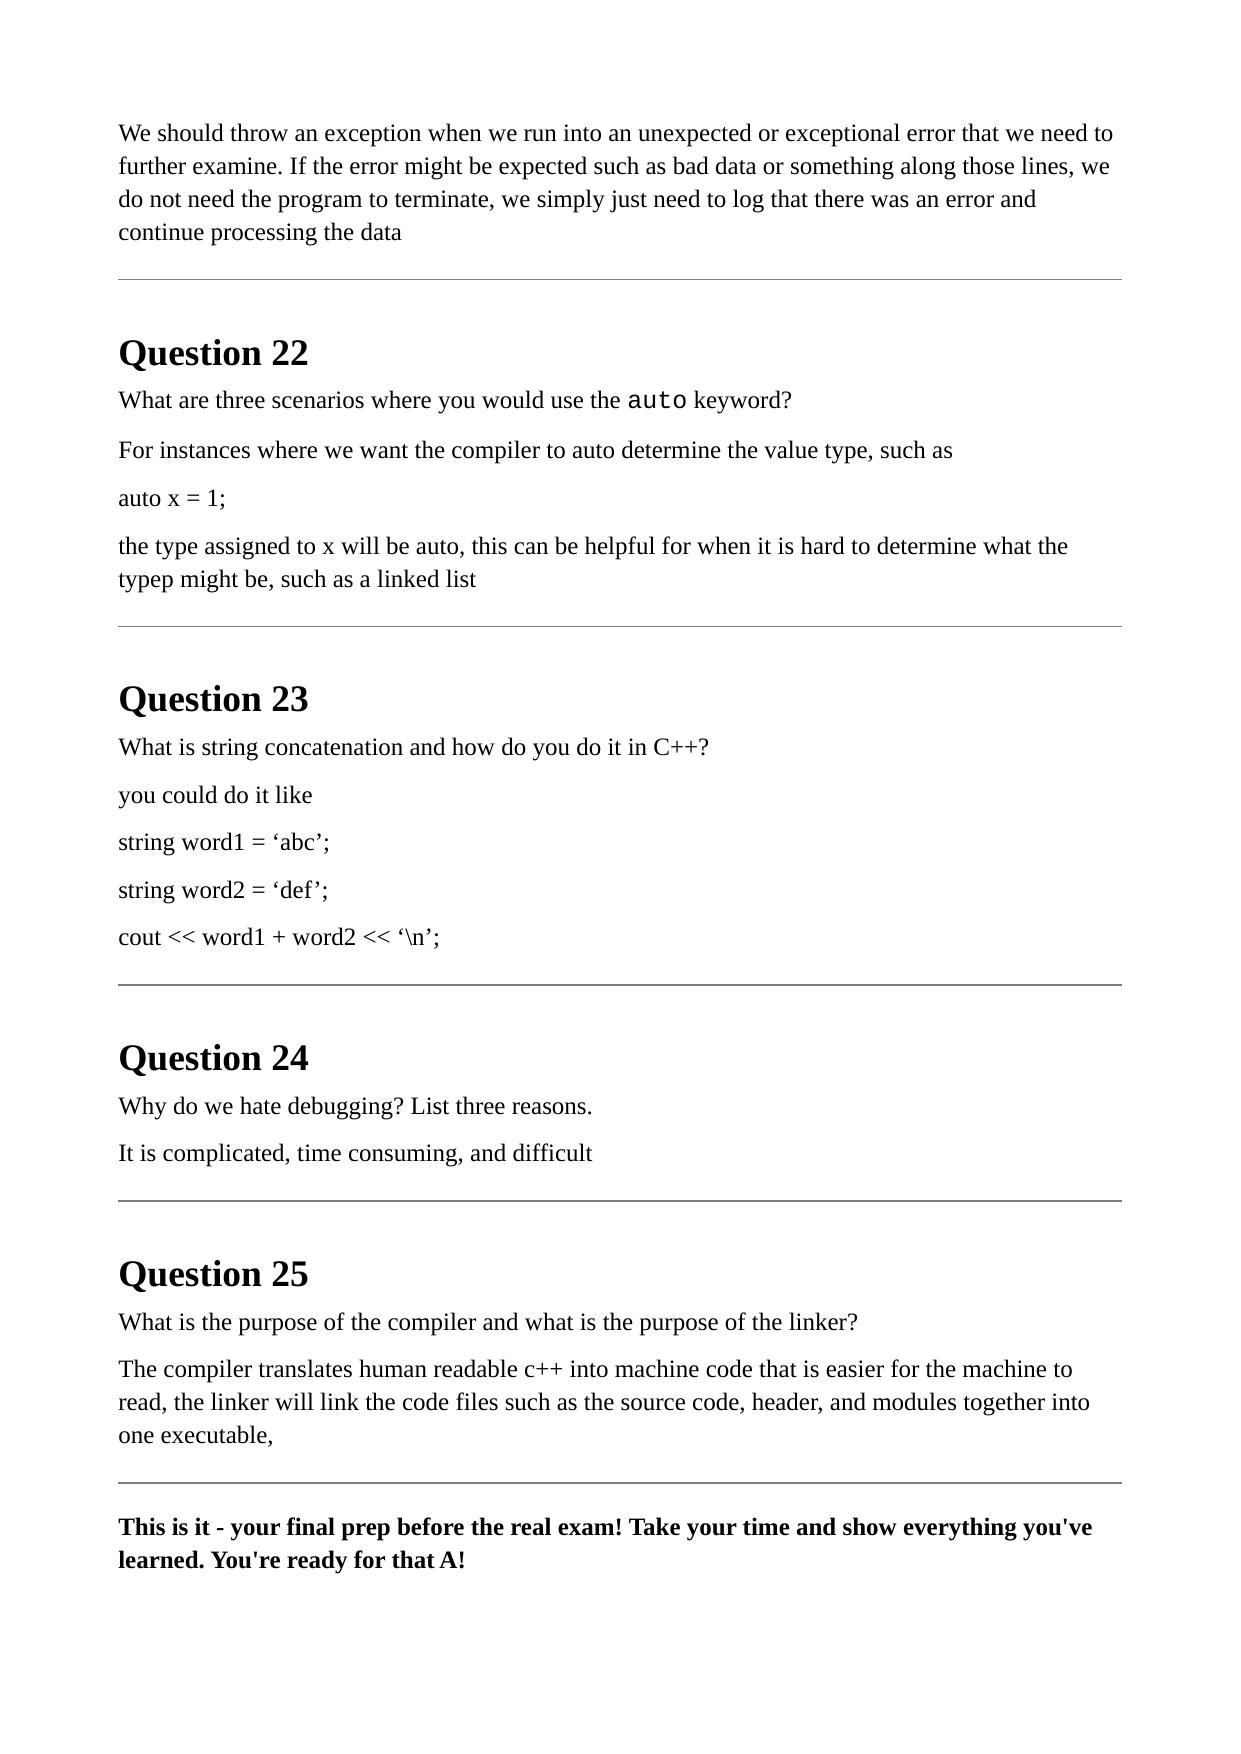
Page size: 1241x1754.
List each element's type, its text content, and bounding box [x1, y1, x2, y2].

text Why do we hate debugging? List three reasons. [118, 1091, 1122, 1119]
text The compiler translates human readable c++ into machine code that is easier for the machine to read, the linker will link the code files such as the source code, header, and modules together into one executable, [118, 1354, 1122, 1449]
text We should throw an exception when we run into an unexpected or exceptional error that we need to further examine. If the error might be expected such as bad data or something along those lines, we do not need the program to terminate, we simply just need to log that there was an error and continue processing the data [118, 118, 1122, 246]
text auto x = 1; [118, 483, 1122, 512]
text string word1 = ‘abc’; [118, 827, 1122, 856]
text It is complicated, time consuming, and difficult [118, 1138, 1122, 1167]
subtitle Question 22 [118, 330, 1122, 373]
text you could do it like [118, 780, 1122, 808]
text What are three scenarios where you would use the auto keyword? [118, 386, 1122, 416]
subtitle Question 25 [118, 1251, 1122, 1294]
subtitle Question 24 [118, 1035, 1122, 1078]
text What is string concatenation and how do you do it in C++? [118, 732, 1122, 761]
text string word2 = ‘def’; [118, 875, 1122, 904]
subtitle Question 23 [118, 676, 1122, 719]
text For instances where we want the compiler to auto determine the value type, such as [118, 436, 1122, 464]
text This is it - your final prep before the real exam! Take your time and show everything you've learned. You're ready for that A! 🌟 [118, 1512, 1122, 1574]
text the type assigned to x will be auto, this can be helpful for when it is hard to determine what the typep might be, such as a linked list [118, 531, 1122, 592]
text What is the purpose of the compiler and what is the purpose of the linker? [118, 1307, 1122, 1336]
text cout << word1 + word2 << ‘\n’; [118, 922, 1122, 951]
